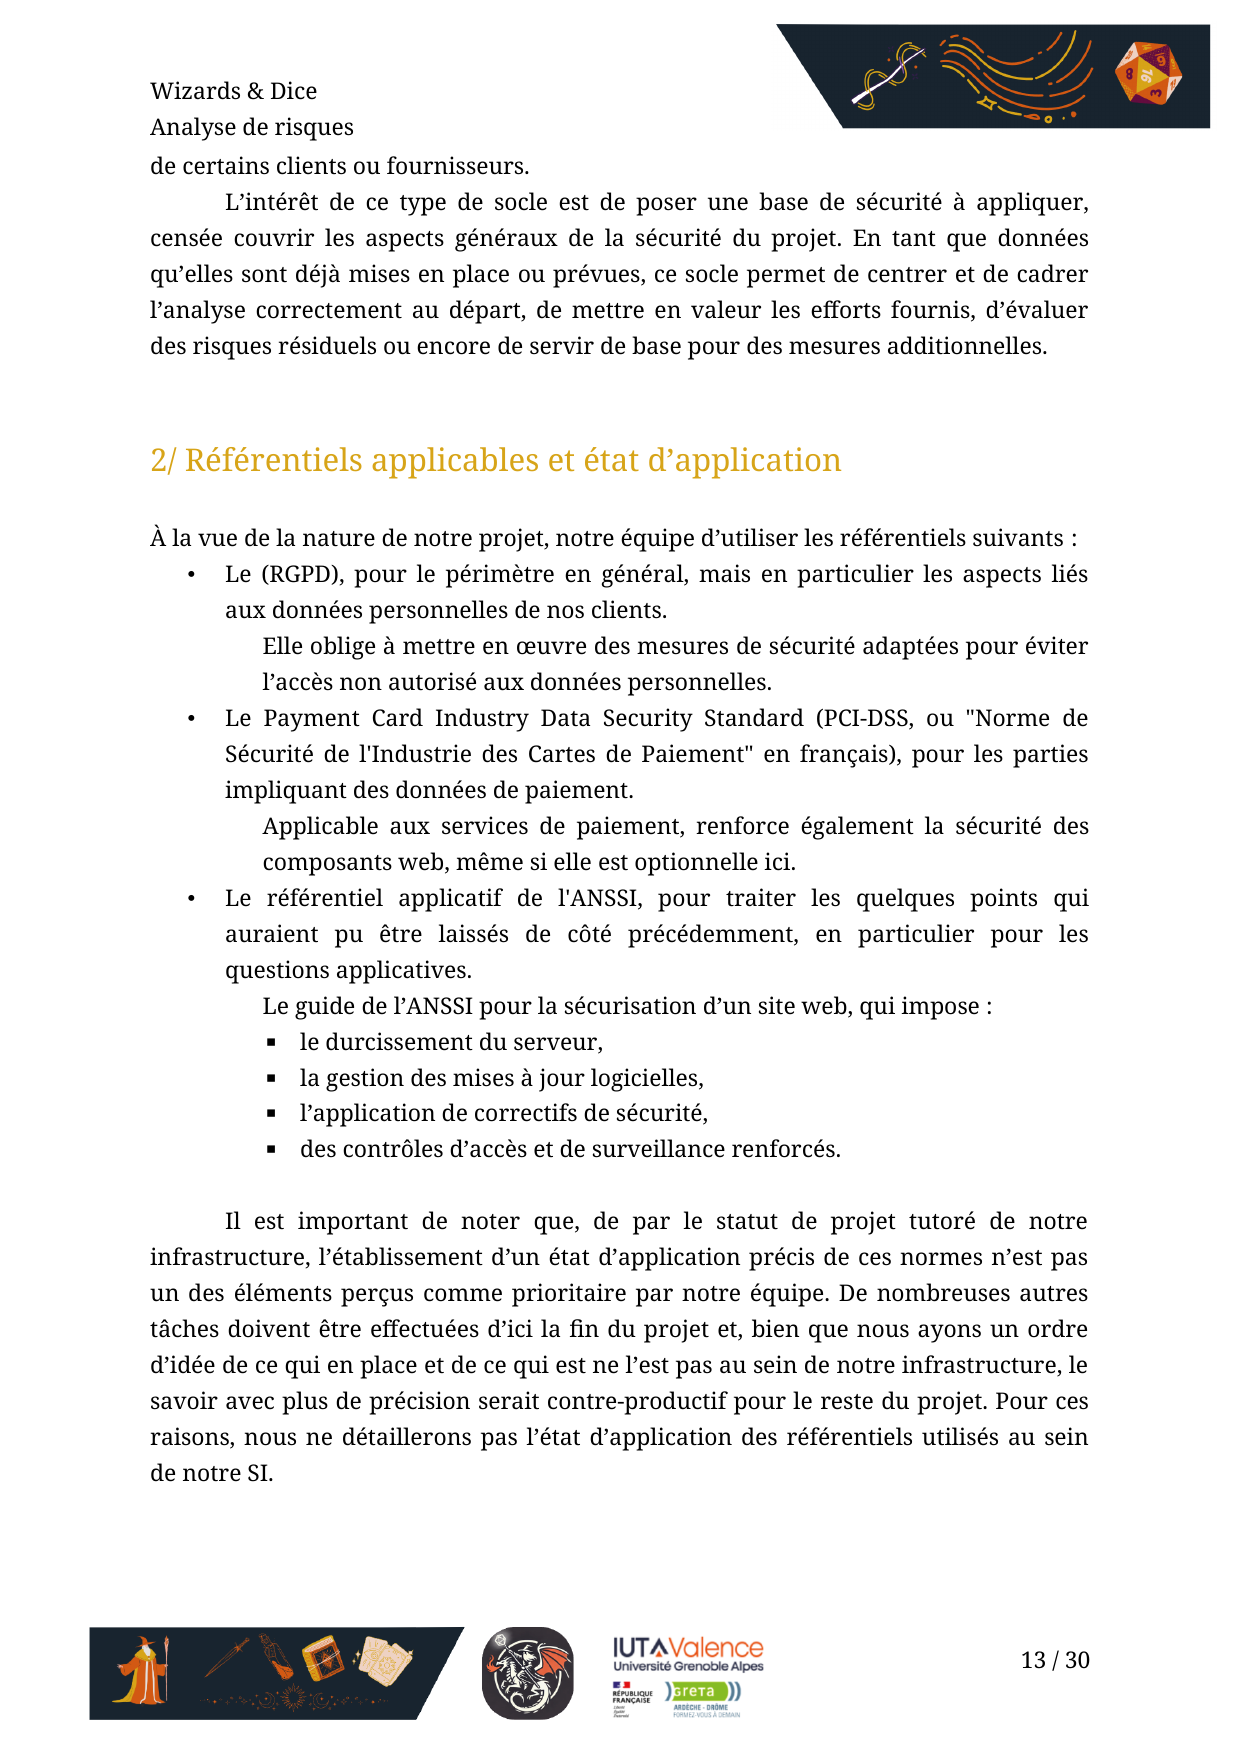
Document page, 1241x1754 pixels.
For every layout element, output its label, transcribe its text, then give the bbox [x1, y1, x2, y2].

text À la vue de la nature de notre projet, notre équipe d’utiliser les référentiels suivants : [150, 522, 1090, 554]
list Le (RGPD), pour le périmètre en général, mais en particulier les aspects liés aux données personnelles de nos clients. [187, 558, 1090, 626]
list la gestion des mises à jour logicielles, [262, 1061, 1090, 1093]
list Le référentiel applicatif de l'ANSSI, pour traiter les quelques points qui auraient pu être laissés de côté précédemment, en particulier pour les questions applicatives. [187, 882, 1090, 985]
text L’intérêt de ce type de socle est de poser une base de sécurité à appliquer, censée couvrir les aspects généraux de la sécurité du projet. En tant que données qu’elles sont déjà mises en place ou prévues, ce socle permet de centrer et de cadrer l’analyse correctement au départ, de mettre en valeur les efforts fournis, d’évaluer des risques résiduels ou encore de servir de base pour des mesures additionnelles. [150, 186, 1090, 361]
list Elle oblige à mettre en œuvre des mesures de sécurité adaptées pour éviter l’accès non autorisé aux données personnelles. [225, 630, 1090, 697]
picture [81, 1616, 788, 1729]
text Il est important de noter que, de par le statut de projet tutoré de notre infrastructure, l’établissement d’un état d’application précis de ces normes n’est pas un des éléments perçus comme prioritaire par notre équipe. De nombreuses autres tâches doivent être effectuées d’ici la fin du projet et, bien que nous ayons un ordre d’idée de ce qui en place et de ce qui est ne l’est pas au sein de notre infrastructure, le savoir avec plus de précision serait contre-productif pour le reste du projet. Pour ces raisons, nous ne détaillerons pas l’état d’application des référentiels utilisés au sein de notre SI. [150, 1205, 1090, 1488]
list des contrôles d’accès et de surveillance renforcés. [262, 1133, 1090, 1164]
list le durcissement du serveur, [262, 1026, 1090, 1057]
picture [771, 21, 1218, 131]
text de certains clients ou fournisseurs. [150, 150, 1090, 181]
list Le Payment Card Industry Data Security Standard (PCI-DSS, ou "Norme de Sécurité de l'Industrie des Cartes de Paiement" en français), pour les parties impliquant des données de paiement. [187, 702, 1090, 805]
list Le guide de l’ANSSI pour la sécurisation d’un site web, qui impose : [225, 989, 1090, 1021]
subtitle Référentiels applicables et état d’application [150, 437, 1090, 480]
list Applicable aux services de paiement, renforce également la sécurité des composants web, même si elle est optionnelle ici. [225, 810, 1090, 877]
list l’application de correctifs de sécurité, [262, 1097, 1090, 1129]
